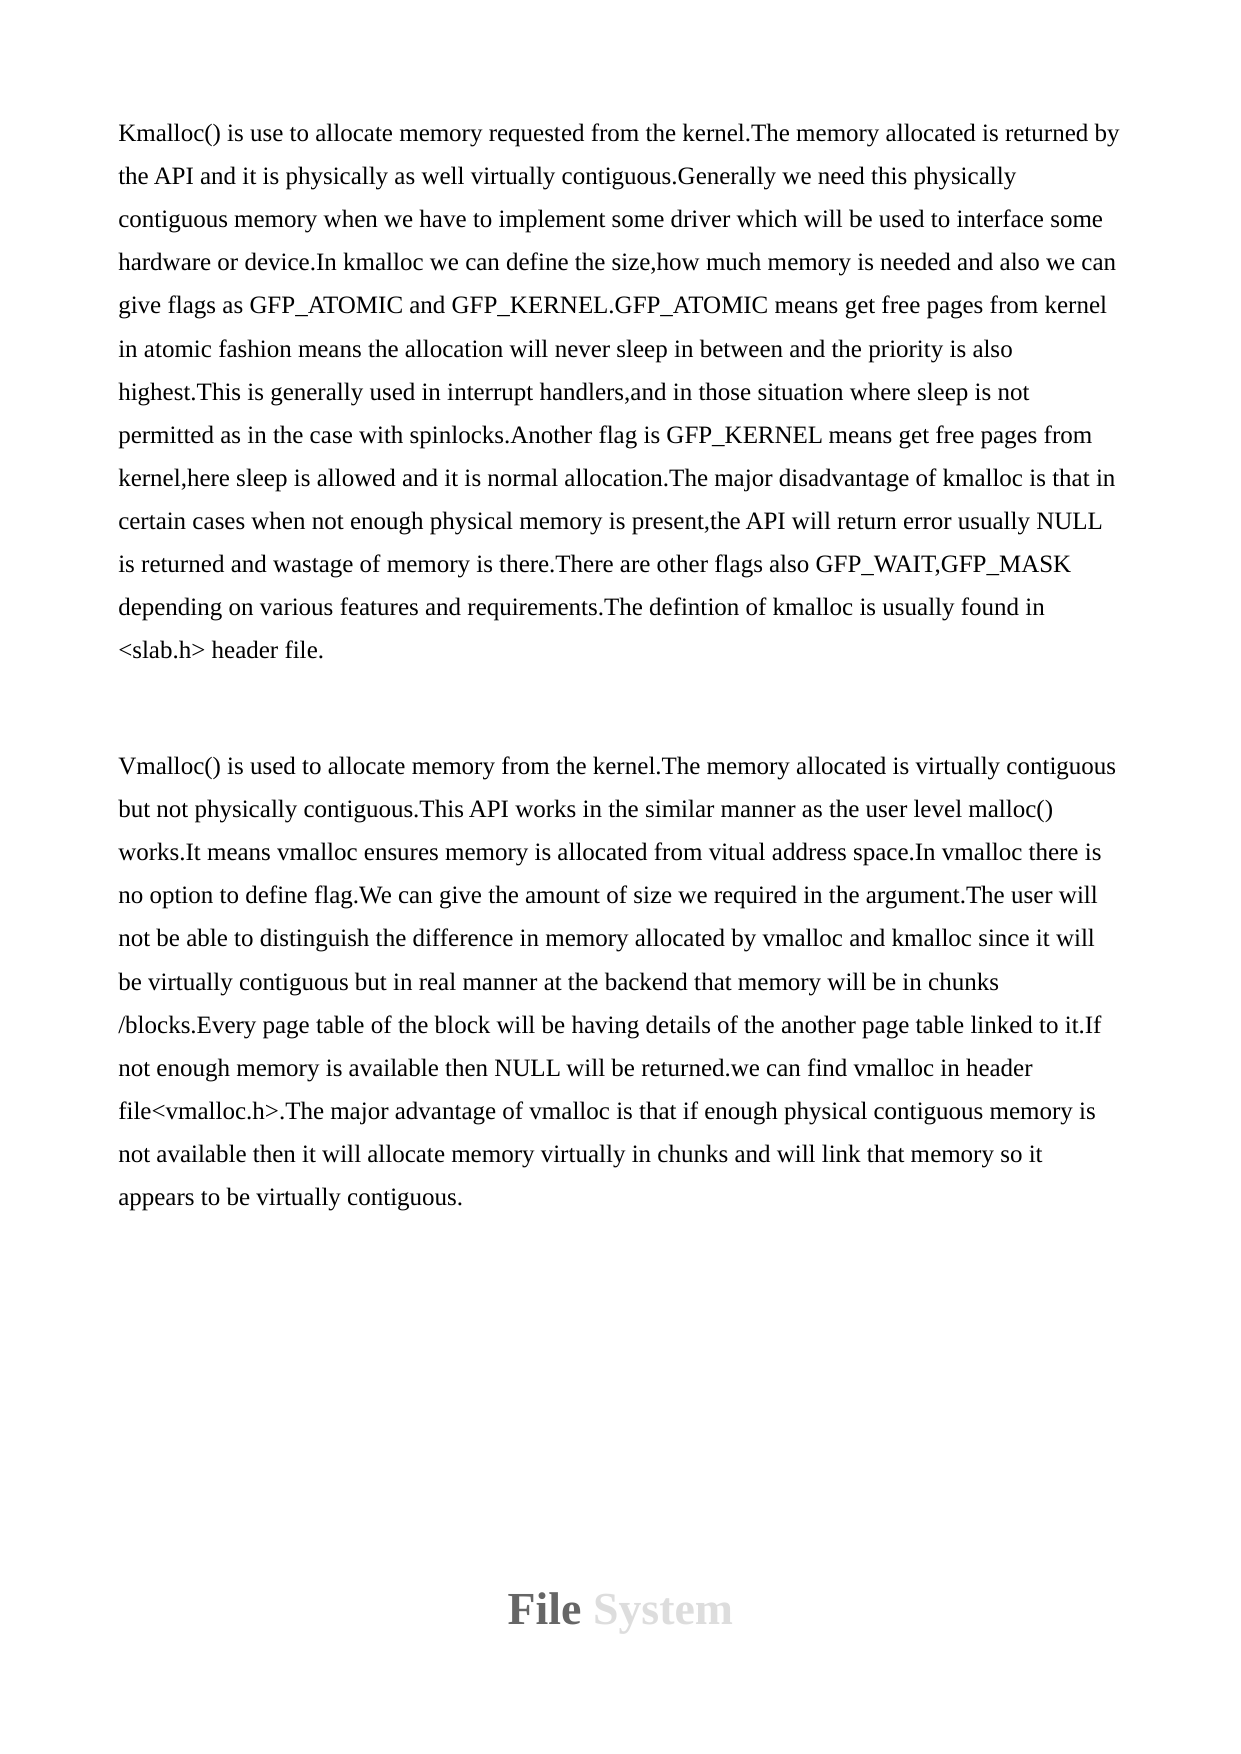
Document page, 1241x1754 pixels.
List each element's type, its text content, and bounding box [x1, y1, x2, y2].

text Kmalloc() is use to allocate memory requested from the kernel.The memory allocated is returned by the API and it is physically as well virtually contiguous.Generally we need this physically contiguous memory when we have to implement some driver which will be used to interface some hardware or device.In kmalloc we can define the size,how much memory is needed and also we can give flags as GFP_ATOMIC and GFP_KERNEL.GFP_ATOMIC means get free pages from kernel in atomic fashion means the allocation will never sleep in between and the priority is also highest.This is generally used in interrupt handlers,and in those situation where sleep is not permitted as in the case with spinlocks.Another flag is GFP_KERNEL means get free pages from kernel,here sleep is allowed and it is normal allocation.The major disadvantage of kmalloc is that in certain cases when not enough physical memory is present,the API will return error usually NULL is returned and wastage of memory is there.There are other flags also GFP_WAIT,GFP_MASK depending on various features and requirements.The defintion of kmalloc is usually found in <slab.h> header file. [118, 118, 1122, 664]
text Vmalloc() is used to allocate memory from the kernel.The memory allocated is virtually contiguous but not physically contiguous.This API works in the similar manner as the user level malloc() works.It means vmalloc ensures memory is allocated from vitual address space.In vmalloc there is no option to define flag.We can give the amount of size we required in the argument.The user will not be able to distinguish the difference in memory allocated by vmalloc and kmalloc since it will be virtually contiguous but in real manner at the backend that memory will be in chunks /blocks.Every page table of the block will be having details of the another page table linked to it.If not enough memory is available then NULL will be returned.we can find vmalloc in header file<vmalloc.h>.The major advantage of vmalloc is that if enough physical contiguous memory is not available then it will allocate memory virtually in chunks and will link that memory so it appears to be virtually contiguous. [118, 751, 1122, 1211]
text File System [118, 1581, 1122, 1634]
